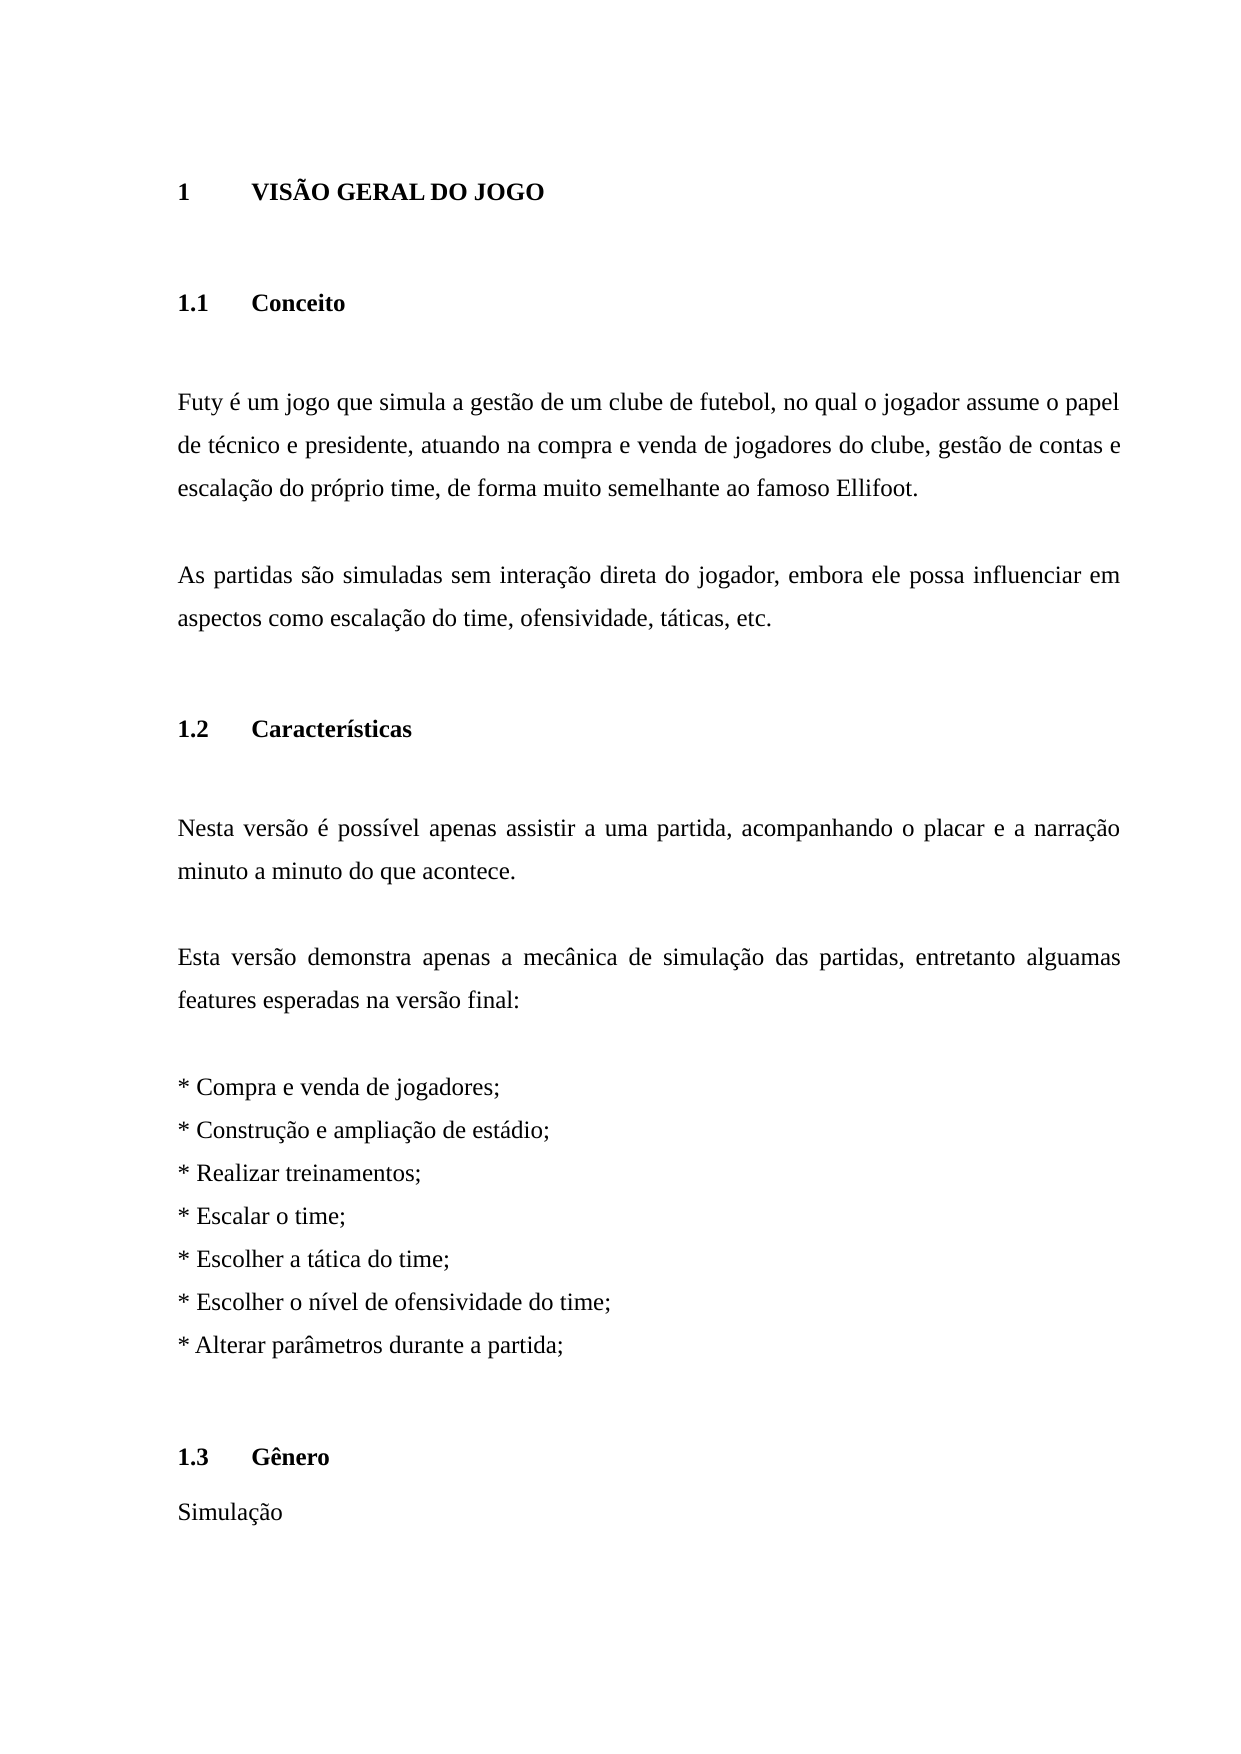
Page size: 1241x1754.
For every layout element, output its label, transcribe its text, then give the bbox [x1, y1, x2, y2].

text * Escolher o nível de ofensividade do time; [177, 1287, 1122, 1316]
text * Escalar o time; [177, 1201, 1122, 1230]
text * Compra e venda de jogadores; [177, 1072, 1122, 1100]
text Esta versão demonstra apenas a mecânica de simulação das partidas, entretanto alguamas features esperadas na versão final: [177, 942, 1122, 1014]
text * Construção e ampliação de estádio; [177, 1115, 1122, 1143]
subtitle 1.2 Características [177, 714, 1122, 743]
text * Realizar treinamentos; [177, 1158, 1122, 1187]
text Futy é um jogo que simula a gestão de um clube de futebol, no qual o jogador assume o papel de técnico e presidente, atuando na compra e venda de jogadores do clube, gestão de contas e escalação do próprio time, de forma muito semelhante ao famoso Ellifoot. [177, 387, 1122, 502]
text Simulação [177, 1497, 1122, 1526]
text * Escolher a tática do time; [177, 1244, 1122, 1273]
subtitle 1.3 Gênero [177, 1442, 1122, 1470]
text Nesta versão é possível apenas assistir a uma partida, acompanhando o placar e a narração minuto a minuto do que acontece. [177, 813, 1122, 885]
text * Alterar parâmetros durante a partida; [177, 1330, 1122, 1359]
text As partidas são simuladas sem interação direta do jogador, embora ele possa influenciar em aspectos como escalação do time, ofensividade, táticas, etc. [177, 560, 1122, 632]
subtitle 1 VISÃO GERAL DO JOGO [177, 177, 1122, 206]
subtitle 1.1 Conceito [177, 288, 1122, 317]
